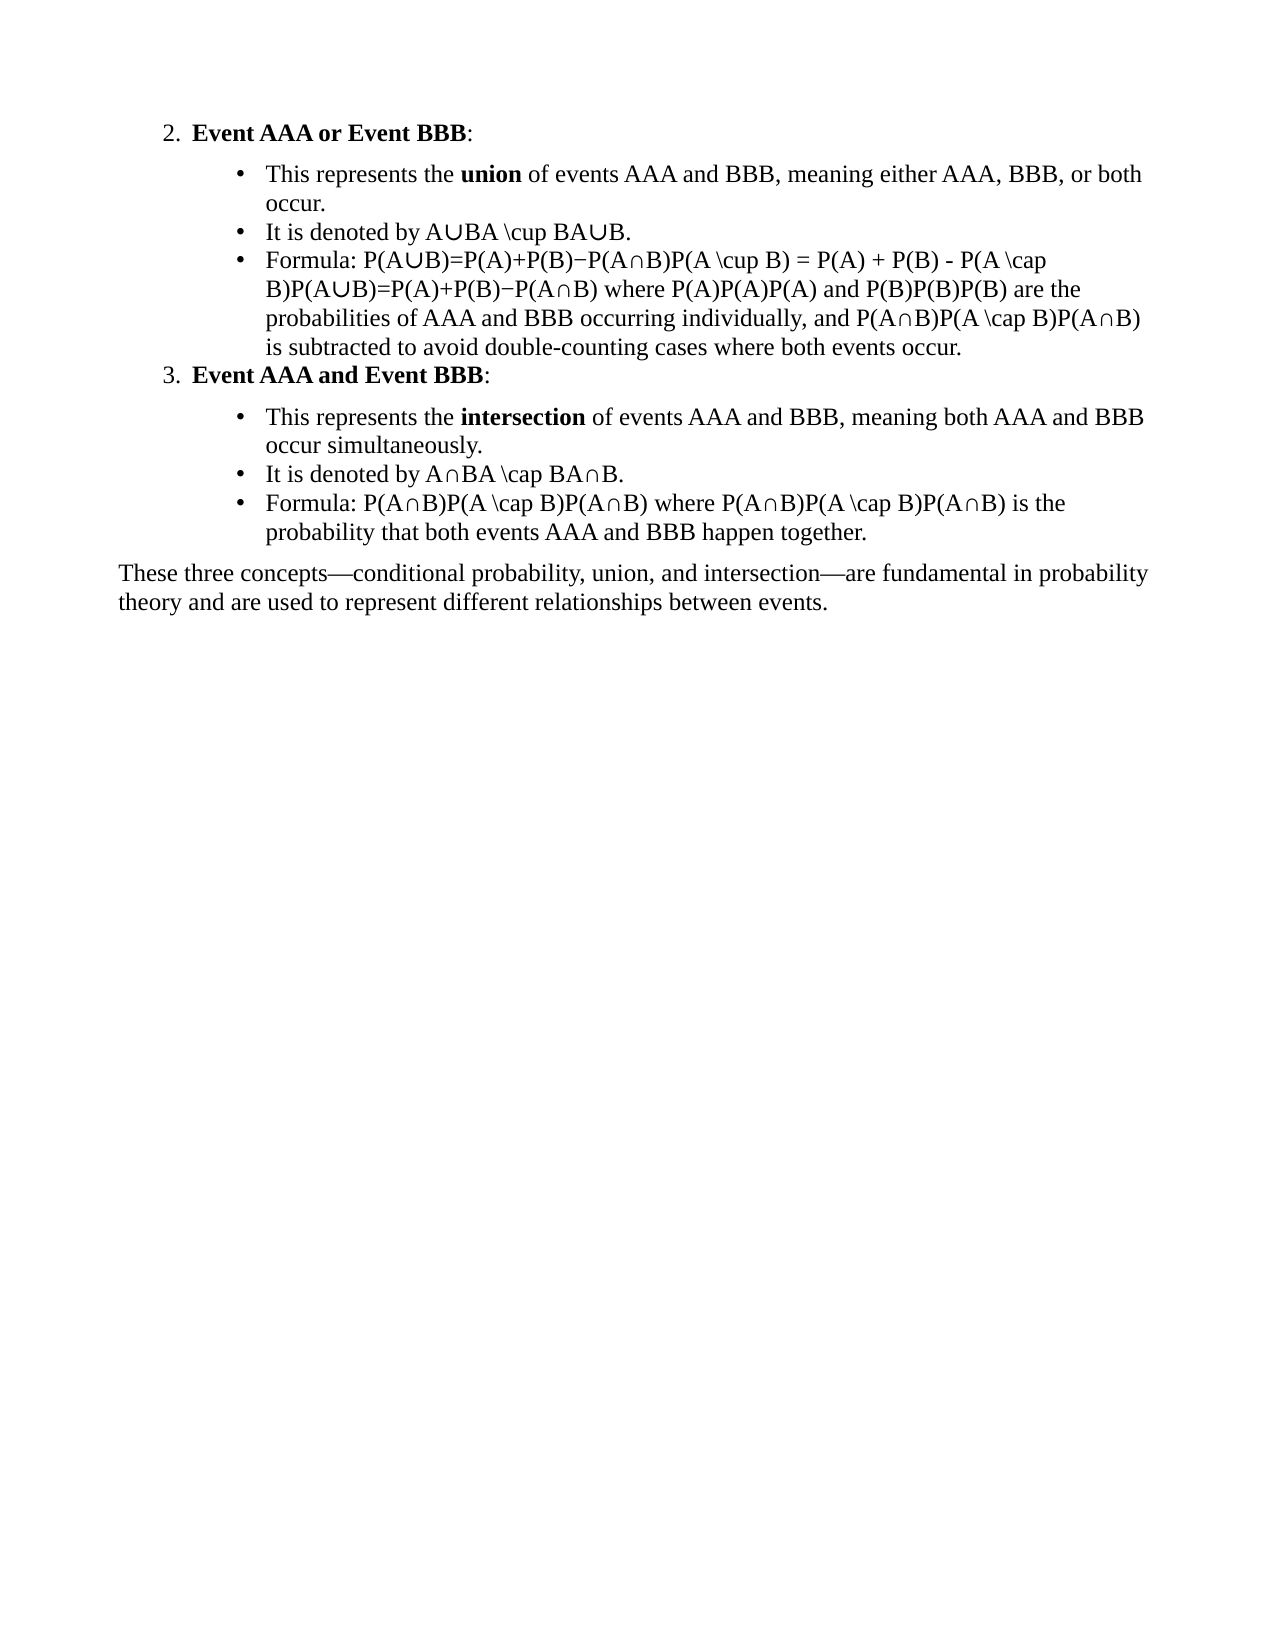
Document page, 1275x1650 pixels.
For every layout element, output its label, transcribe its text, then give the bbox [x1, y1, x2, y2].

list It is denoted by A∩BA \cap BA∩B. [236, 459, 1157, 488]
list It is denoted by A∪BA \cup BA∪B. [236, 217, 1157, 246]
list This represents the intersection of events AAA and BBB, meaning both AAA and BBB occur simultaneously. [236, 402, 1157, 459]
list Event AAA and Event BBB: [162, 361, 1157, 389]
text These three concepts—conditional probability, union, and intersection—are fundamental in probability theory and are used to represent different relationships between events. [118, 558, 1157, 616]
list This represents the union of events AAA and BBB, meaning either AAA, BBB, or both occur. [236, 159, 1157, 217]
list Formula: P(A∩B)P(A \cap B)P(A∩B) where P(A∩B)P(A \cap B)P(A∩B) is the probability that both events AAA and BBB happen together. [236, 488, 1157, 546]
list Event AAA or Event BBB: [162, 118, 1157, 147]
list Formula: P(A∪B)=P(A)+P(B)−P(A∩B)P(A \cup B) = P(A) + P(B) - P(A \cap B)P(A∪B)=P(A)+P(B)−P(A∩B) where P(A)P(A)P(A) and P(B)P(B)P(B) are the probabilities of AAA and BBB occurring individually, and P(A∩B)P(A \cap B)P(A∩B) is subtracted to avoid double-counting cases where both events occur. [236, 246, 1157, 361]
